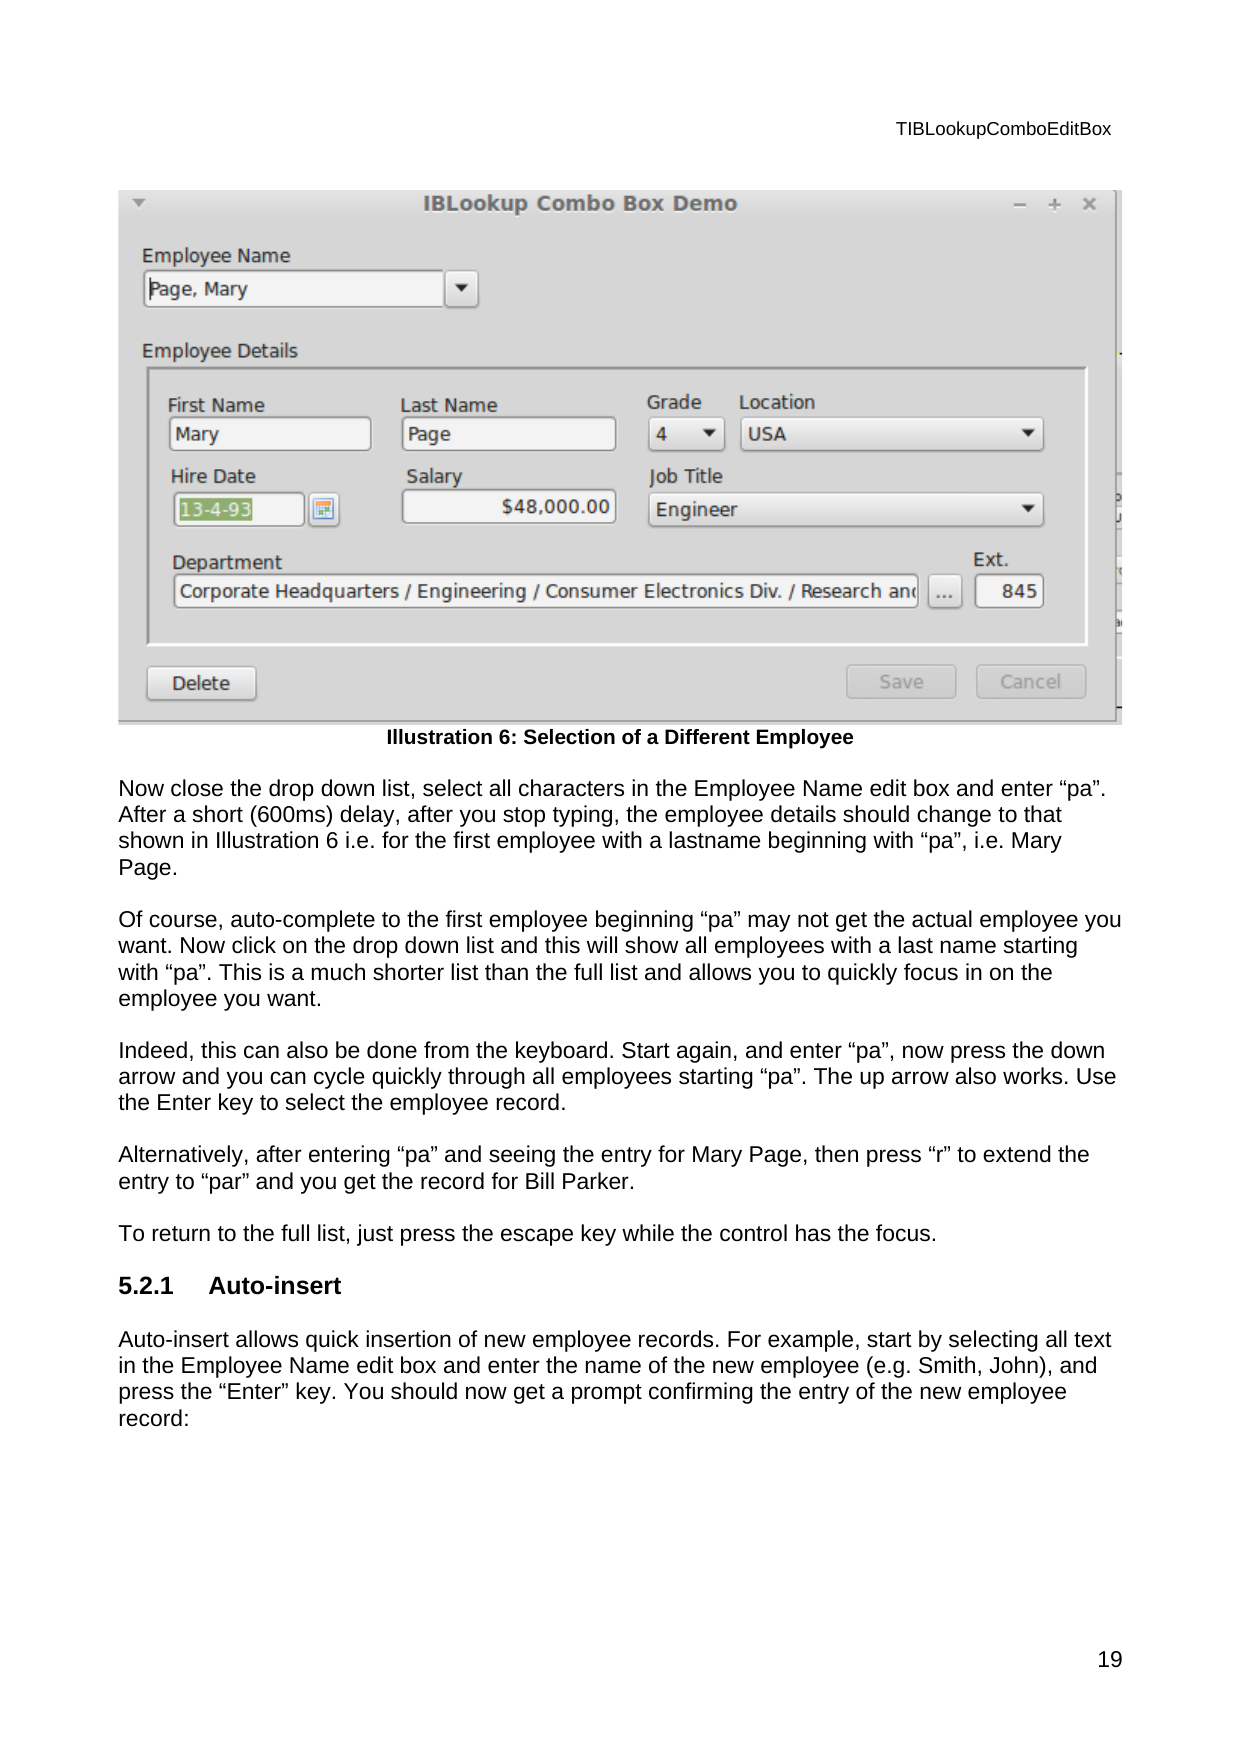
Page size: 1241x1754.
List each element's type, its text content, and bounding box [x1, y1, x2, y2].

text Now close the drop down list, select all characters in the Employee Name edit box and enter “pa”. After a short (600ms) delay, after you stop typing, the employee details should change to that shown in Illustration 6 i.e. for the first employee with a lastname beginning with “pa”, i.e. Mary Page. [118, 749, 1122, 880]
text To return to the full list, just press the escape key while the control has the focus. [118, 1219, 1122, 1246]
text Alternatively, after entering “pa” and seeing the entry for Mary Page, then press “r” to extend the entry to “par” and you get the record for Bill Parker. [118, 1141, 1122, 1194]
subtitle Auto-insert [118, 1271, 1122, 1300]
text Auto-insert allows quick insertion of new employee records. For example, start by selecting all text in the Employee Name edit box and enter the name of the new employee (e.g. Smith, John), and press the “Enter” key. You should now get a prompt confirming the entry of the new employee record: [118, 1326, 1122, 1431]
text Illustration 6: Selection of a Different Employee [118, 725, 1122, 749]
text Of course, auto-complete to the first employee beginning “pa” may not get the actual employee you want. Now click on the drop down list and this will show all employees with a last name starting with “pa”. This is a much shorter list than the full list and allows you to quickly focus in on the employee you want. [118, 906, 1122, 1011]
text Indeed, this can also be done from the keyboard. Start again, and enter “pa”, now press the down arrow and you can cycle quickly through all employees starting “pa”. The up arrow also works. Use the Enter key to select the employee record. [118, 1037, 1122, 1116]
picture [118, 190, 1123, 725]
text [118, 178, 1122, 190]
